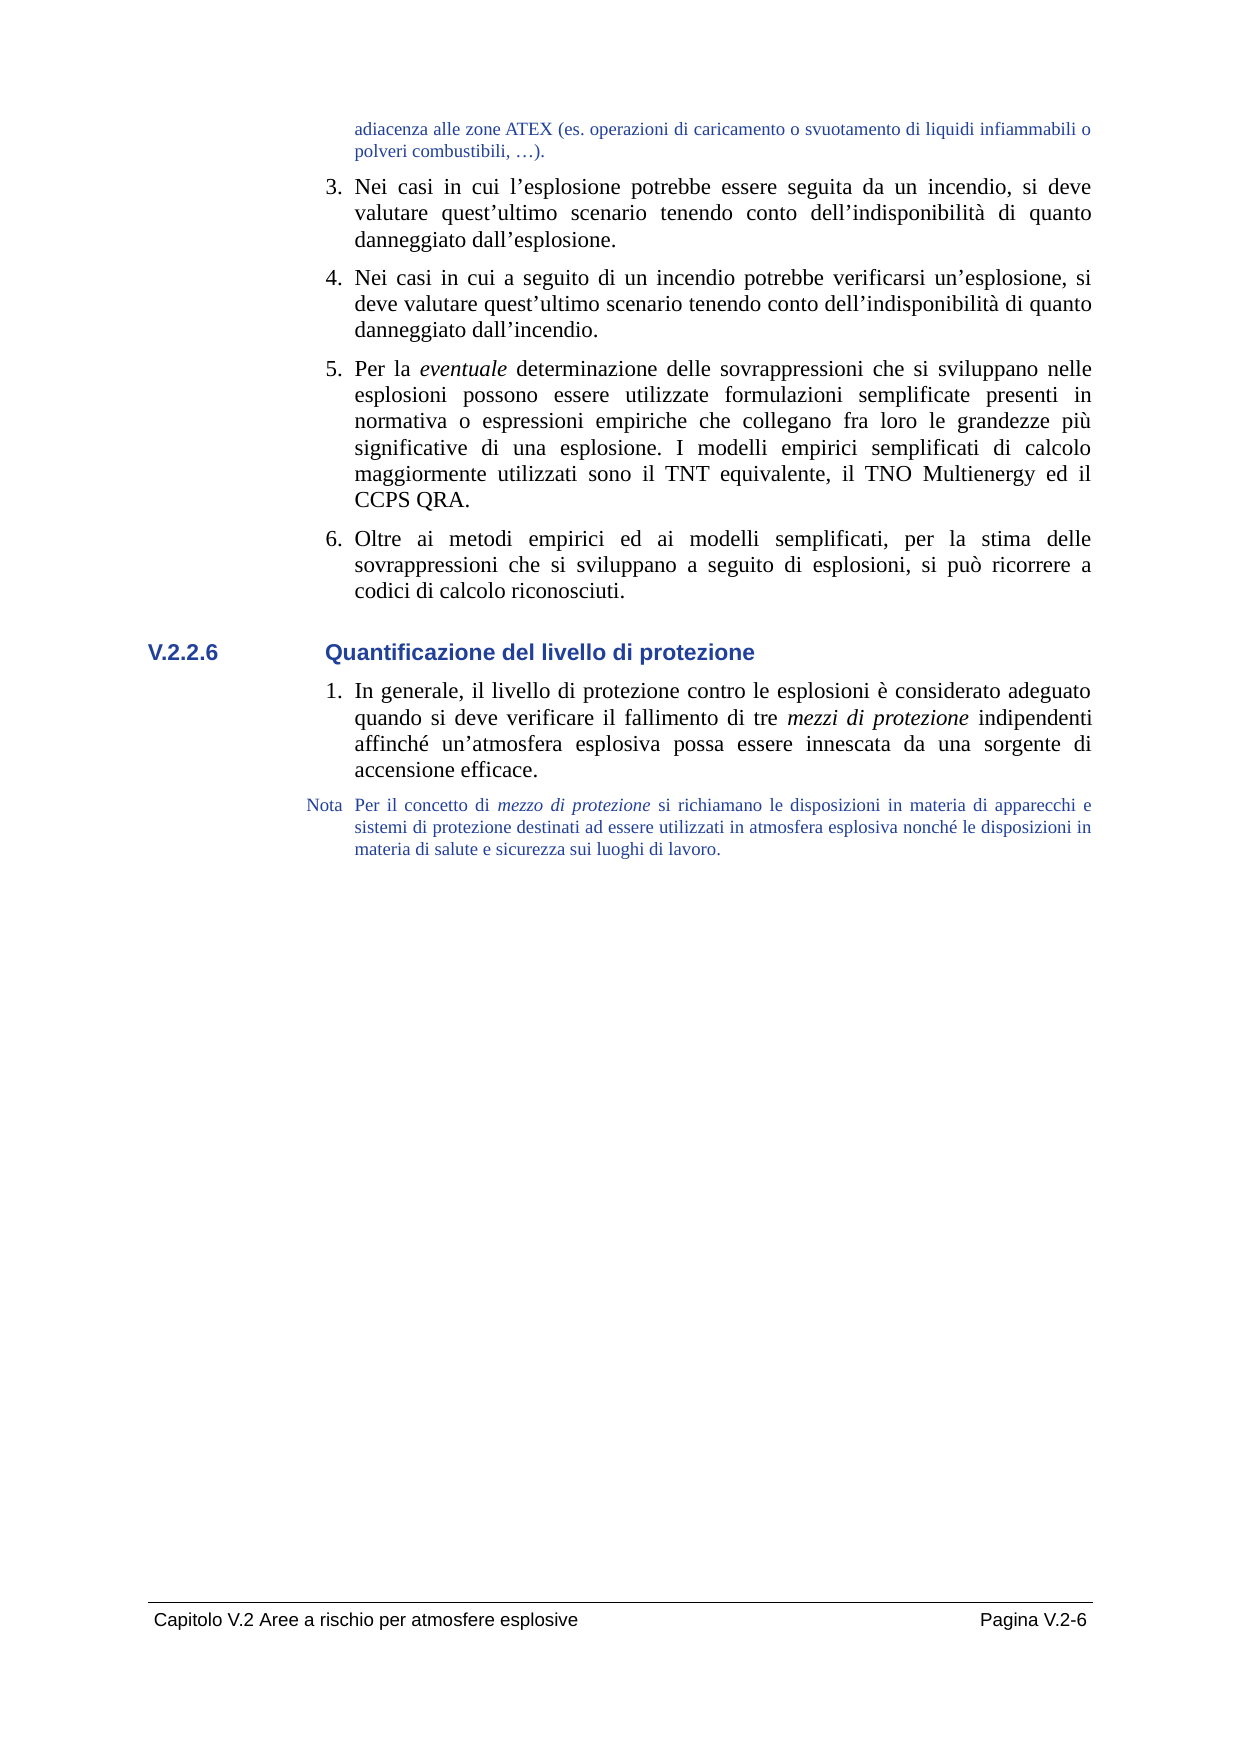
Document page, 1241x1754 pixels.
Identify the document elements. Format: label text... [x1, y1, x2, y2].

list adiacenza alle zone ATEX (es. operazioni di caricamento o svuotamento di liquidi infiammabili o polveri combustibili, …). [342, 118, 1093, 161]
list Oltre ai metodi empirici ed ai modelli semplificati, per la stima delle sovrappressioni che si sviluppano a seguito di esplosioni, si può ricorrere a codici di calcolo riconosciuti. [342, 524, 1093, 604]
list In generale, il livello di protezione contro le esplosioni è considerato adeguato quando si deve verificare il fallimento di tre mezzi di protezione indipendenti affinché un’atmosfera esplosiva possa essere innescata da una sorgente di accensione efficace. [342, 677, 1093, 783]
list Nei casi in cui l’esplosione potrebbe essere seguita da un incendio, si deve valutare quest’ultimo scenario tenendo conto dell’indisponibilità di quanto danneggiato dall’esplosione. [342, 173, 1093, 252]
list Per la eventuale determinazione delle sovrappressioni che si sviluppano nelle esplosioni possono essere utilizzate formulazioni semplificate presenti in normativa o espressioni empiriche che collegano fra loro le grandezze più significative di una esplosione. I modelli empirici semplificati di calcolo maggiormente utilizzati sono il TNT equivalente, il TNO Multienergy ed il CCPS QRA. [342, 355, 1093, 513]
subtitle Quantificazione del livello di protezione [148, 639, 1093, 665]
list Nei casi in cui a seguito di un incendio potrebbe verificarsi un’esplosione, si deve valutare quest’ultimo scenario tenendo conto dell’indisponibilità di quanto danneggiato dall’incendio. [342, 264, 1093, 343]
list Per il concetto di mezzo di protezione si richiamano le disposizioni in materia di apparecchi e sistemi di protezione destinati ad essere utilizzati in atmosfera esplosiva nonché le disposizioni in materia di salute e sicurezza sui luoghi di lavoro. [342, 794, 1093, 859]
